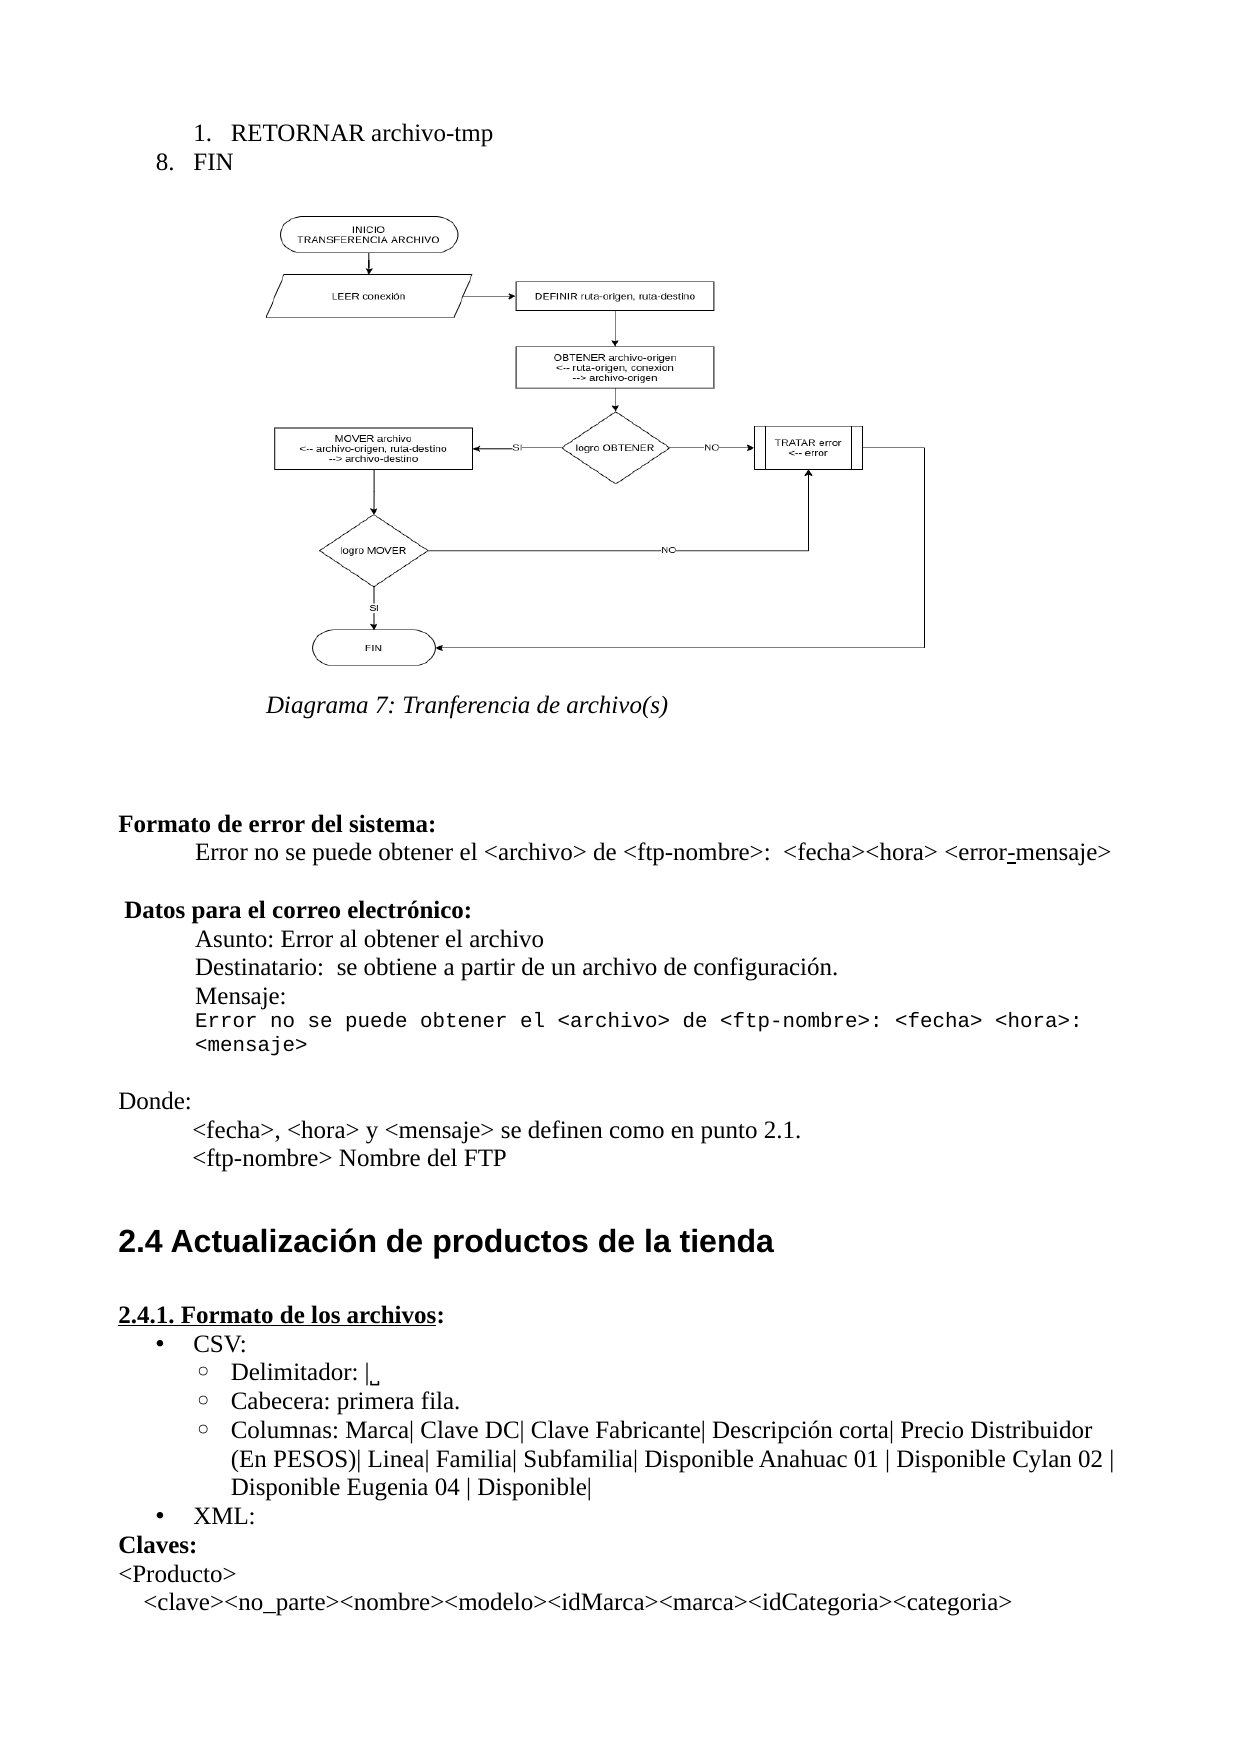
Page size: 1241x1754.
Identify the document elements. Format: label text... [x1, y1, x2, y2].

text Claves: [118, 1530, 1122, 1559]
text Destinatario: se obtiene a partir de un archivo de configuración. [195, 952, 1122, 981]
text <Producto> [118, 1559, 1122, 1587]
list Error no se puede obtener el <archivo> de <ftp-nombre>: <fecha><hora> <error-mensaje> [195, 837, 1122, 866]
subtitle 2.4 Actualización de productos de la tienda [118, 1222, 1122, 1259]
list Asunto: Error al obtener el archivo [195, 924, 1122, 952]
list XML: [156, 1501, 1122, 1530]
text Error no se puede obtener el <archivo> de <ftp-nombre>: <fecha> <hora>: <mensaje> [195, 1010, 1122, 1057]
text Diagrama 7: Tranferencia de archivo(s) [266, 690, 974, 719]
text <clave><no_parte><nombre><modelo><idMarca><marca><idCategoria><categoria> [118, 1587, 1122, 1616]
list Datos para el correo electrónico: [124, 895, 1122, 924]
text 2.4.1. Formato de los archivos: [118, 1300, 1122, 1329]
list FIN [156, 147, 1122, 176]
list Formato de error del sistema: [118, 809, 1122, 837]
picture [265, 216, 932, 666]
list RETORNAR archivo-tmp [193, 118, 1122, 147]
list Columnas: Marca| Clave DC| Clave Fabricante| Descripción corta| Precio Distribuidor (En PESOS)| Linea| Familia| Subfamilia| Disponible Anahuac 01 | Disponible Cylan 02 | Disponible Eugenia 04 | Disponible| [193, 1415, 1122, 1501]
text Donde: [118, 1086, 1122, 1115]
text Mensaje: [195, 981, 1122, 1010]
list Cabecera: primera fila. [193, 1386, 1122, 1415]
text <fecha>, <hora> y <mensaje> se definen como en punto 2.1. [118, 1115, 1122, 1143]
list CSV: [156, 1329, 1122, 1357]
list Delimitador: |˽ [193, 1357, 1122, 1386]
text <ftp-nombre> Nombre del FTP [118, 1143, 1122, 1172]
